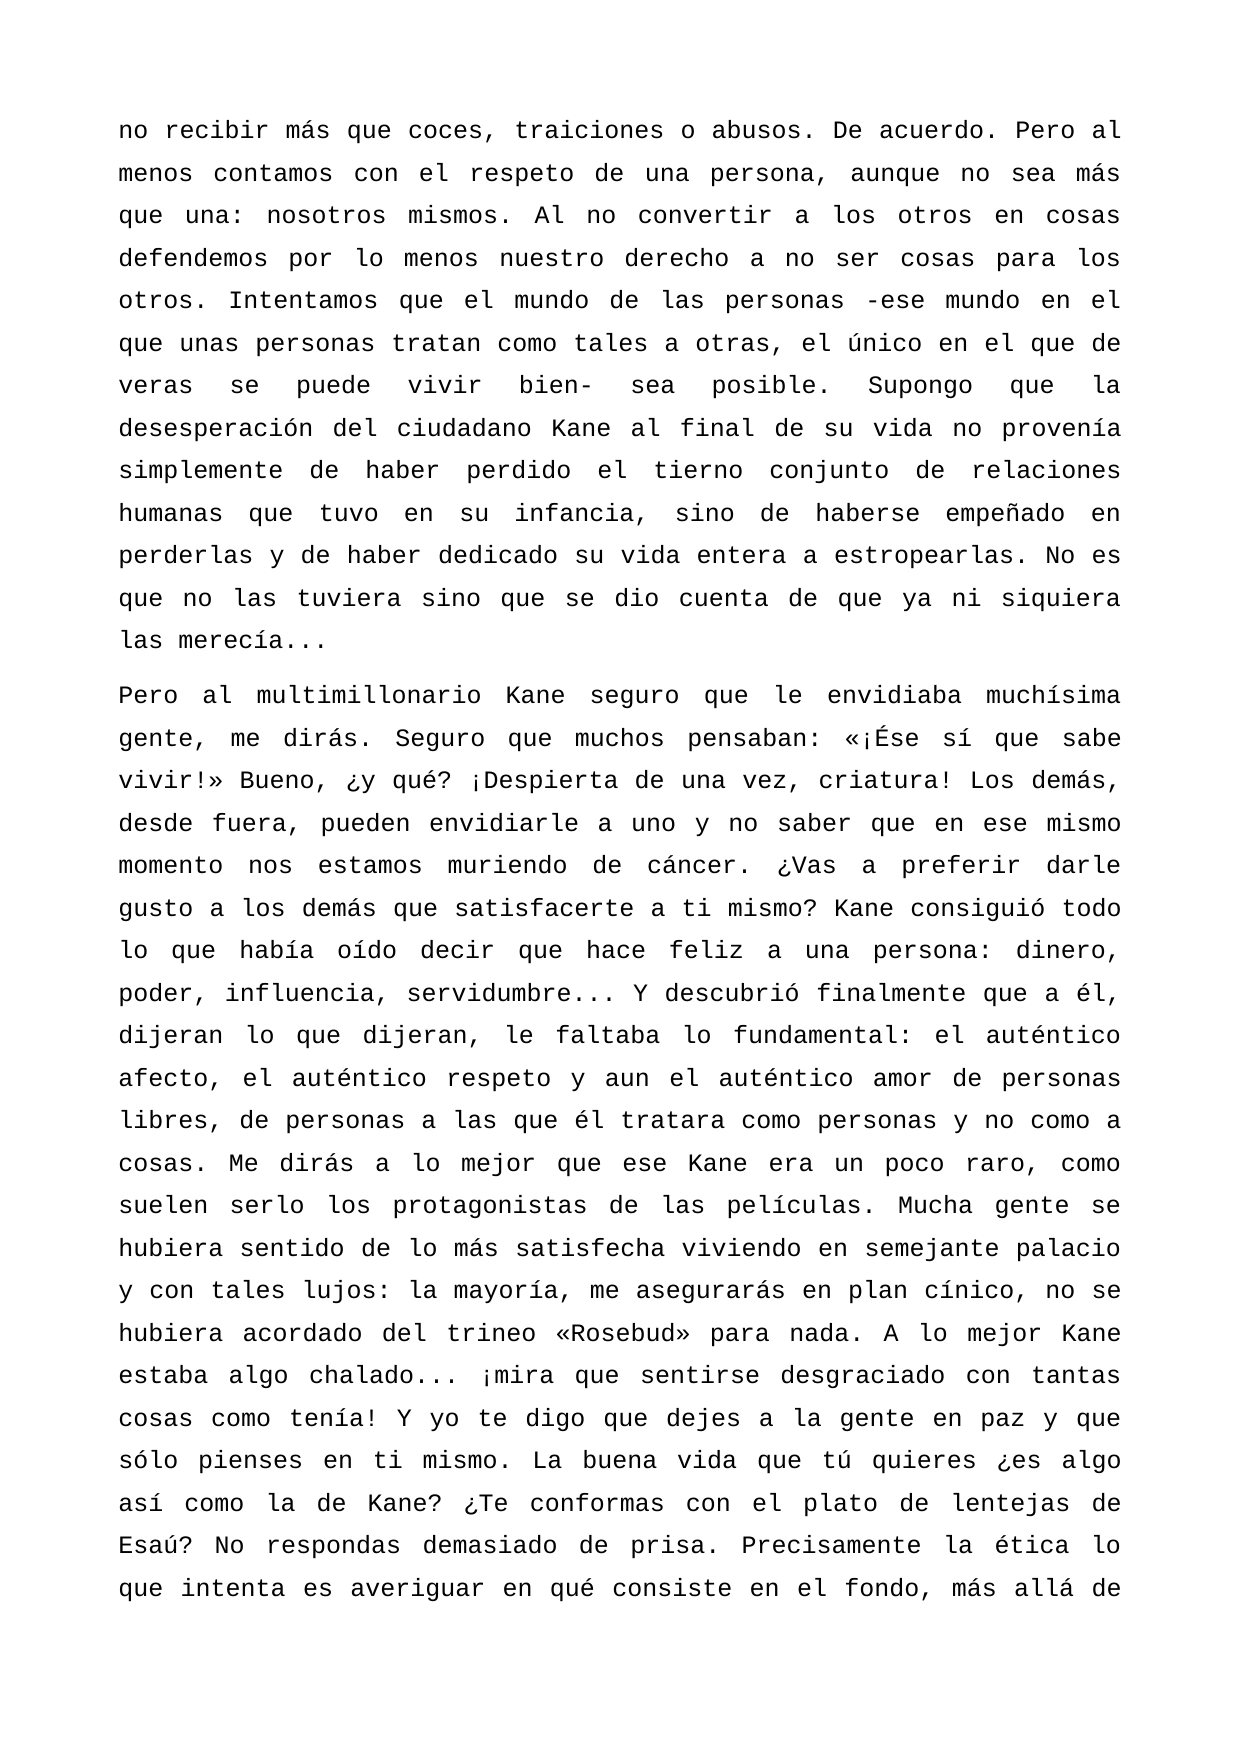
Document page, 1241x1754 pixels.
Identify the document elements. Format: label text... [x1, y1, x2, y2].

text Pero al multimillonario Kane seguro que le envidiaba muchísima gente, me dirás. Seguro que muchos pensaban: «¡Ése sí que sabe vivir!» Bueno, ¿y qué? ¡Despierta de una vez, criatura! Los demás, desde fuera, pueden envidiarle a uno y no saber que en ese mismo momento nos estamos muriendo de cáncer. ¿Vas a preferir darle gusto a los demás que satisfacerte a ti mismo? Kane consiguió todo lo que había oído decir que hace feliz a una persona: dinero, poder, influencia, servidumbre... Y descubrió finalmente que a él, dijeran lo que dijeran, le faltaba lo fundamental: el auténtico afecto, el auténtico respeto y aun el auténtico amor de personas libres, de personas a las que él tratara como personas y no como a cosas. Me dirás a lo mejor que ese Kane era un poco raro, como suelen serlo los protagonistas de las películas. Mucha gente se hubiera sentido de lo más satisfecha viviendo en semejante palacio y con tales lujos: la mayoría, me asegurarás en plan cínico, no se hubiera acordado del trineo «Rosebud» para nada. A lo mejor Kane estaba algo chalado... ¡mira que sentirse desgraciado con tantas cosas como tenía! Y yo te digo que dejes a la gente en paz y que sólo pienses en ti mismo. La buena vida que tú quieres ¿es algo así como la de Kane? ¿Te conformas con el plato de lentejas de Esaú? No respondas demasiado de prisa. Precisamente la ética lo que intenta es averiguar en qué consiste en el fondo, más allá de [118, 683, 1122, 1604]
text no recibir más que coces, traiciones o abusos. De acuerdo. Pero al menos contamos con el respeto de una persona, aunque no sea más que una: nosotros mismos. Al no convertir a los otros en cosas defendemos por lo menos nuestro derecho a no ser cosas para los otros. Intentamos que el mundo de las personas -ese mundo en el que unas personas tratan como tales a otras, el único en el que de veras se puede vivir bien- sea posible. Supongo que la desesperación del ciudadano Kane al final de su vida no provenía simplemente de haber perdido el tierno conjunto de relaciones humanas que tuvo en su infancia, sino de haberse empeñado en perderlas y de haber dedicado su vida entera a estropearlas. No es que no las tuviera sino que se dio cuenta de que ya ni siquiera las merecía... [118, 118, 1122, 656]
